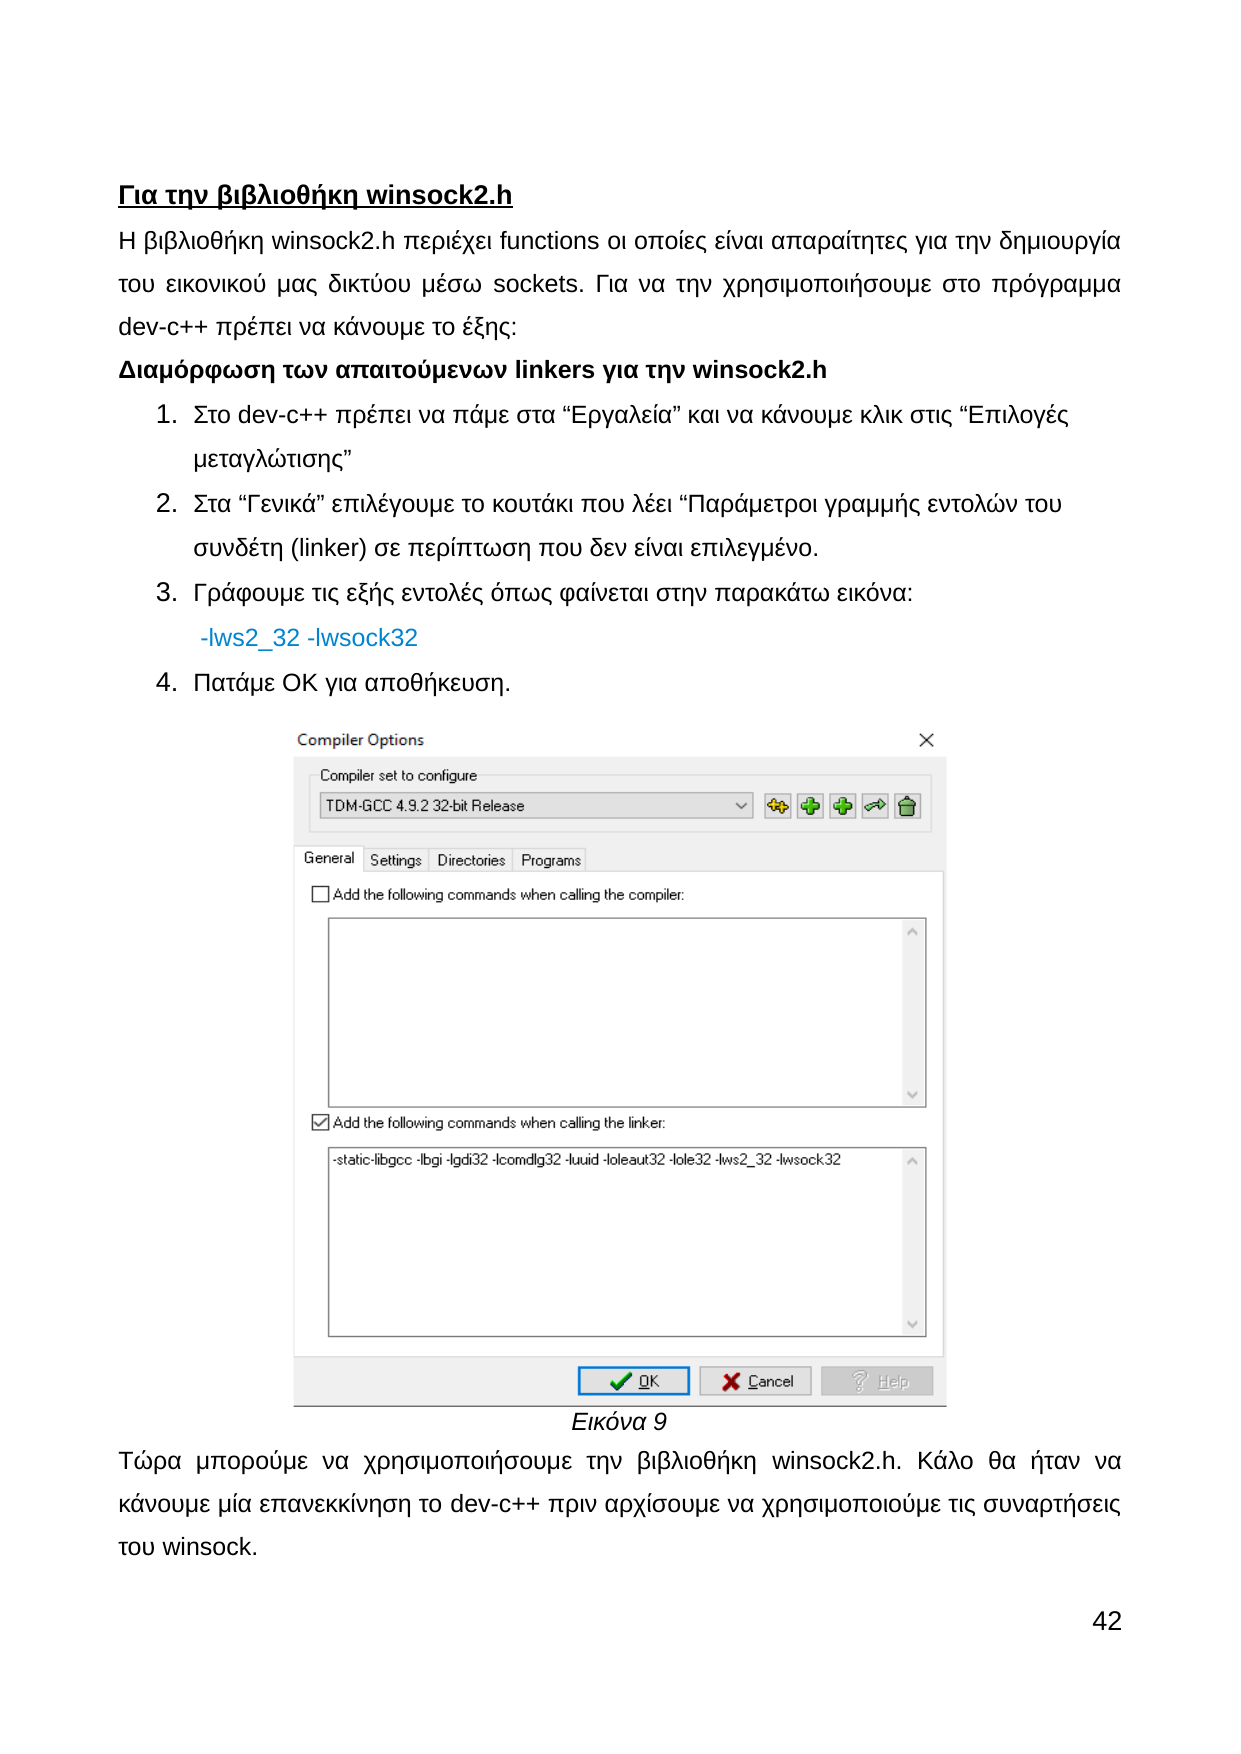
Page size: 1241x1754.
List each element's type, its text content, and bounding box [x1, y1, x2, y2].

list Εικόνα 9 [287, 725, 953, 1435]
text Η βιβλιοθήκη winsock2.h περιέχει functions οι οποίες είναι απαραίτητες για την δημιουργία του εικονικού μας δικτύου μέσω sockets. Για να την χρησιμοποιήσουμε στο πρόγραμμα dev-c++ πρέπει να κάνουμε το έξης: [118, 226, 1122, 341]
list Στα “Γενικά” επιλέγουμε το κουτάκι που λέει “Παράμετροι γραμμής εντολών του συνδέτη (linker) σε περίπτωση που δεν είναι επιλεγμένο. [156, 487, 1122, 561]
text Τώρα μπορούμε να χρησιμοποιήσουμε την βιβλιοθήκη winsock2.h. Κάλο θα ήταν να κάνουμε μία επανεκκίνηση το dev-c++ πριν αρχίσουμε να χρησιμοποιούμε τις συναρτήσεις του winsock. [118, 1446, 1122, 1561]
list Γράφουμε τις εξής εντολές όπως φαίνεται στην παρακάτω εικόνα: [156, 576, 1122, 607]
list Πατάμε ΟΚ για αποθήκευση. [156, 666, 1122, 697]
list -lws2_32 -lwsock32 [156, 623, 1122, 651]
picture [293, 725, 947, 1407]
list Στο dev-c++ πρέπει να πάμε στα “Εργαλεία” και να κάνουμε κλικ στις “Επιλογές μεταγλώτισης” [156, 398, 1122, 473]
text Διαμόρφωση των απαιτούμενων linkers για την winsock2.h [118, 355, 1122, 384]
text Για την βιβλιοθήκη winsock2.h [118, 179, 1122, 210]
